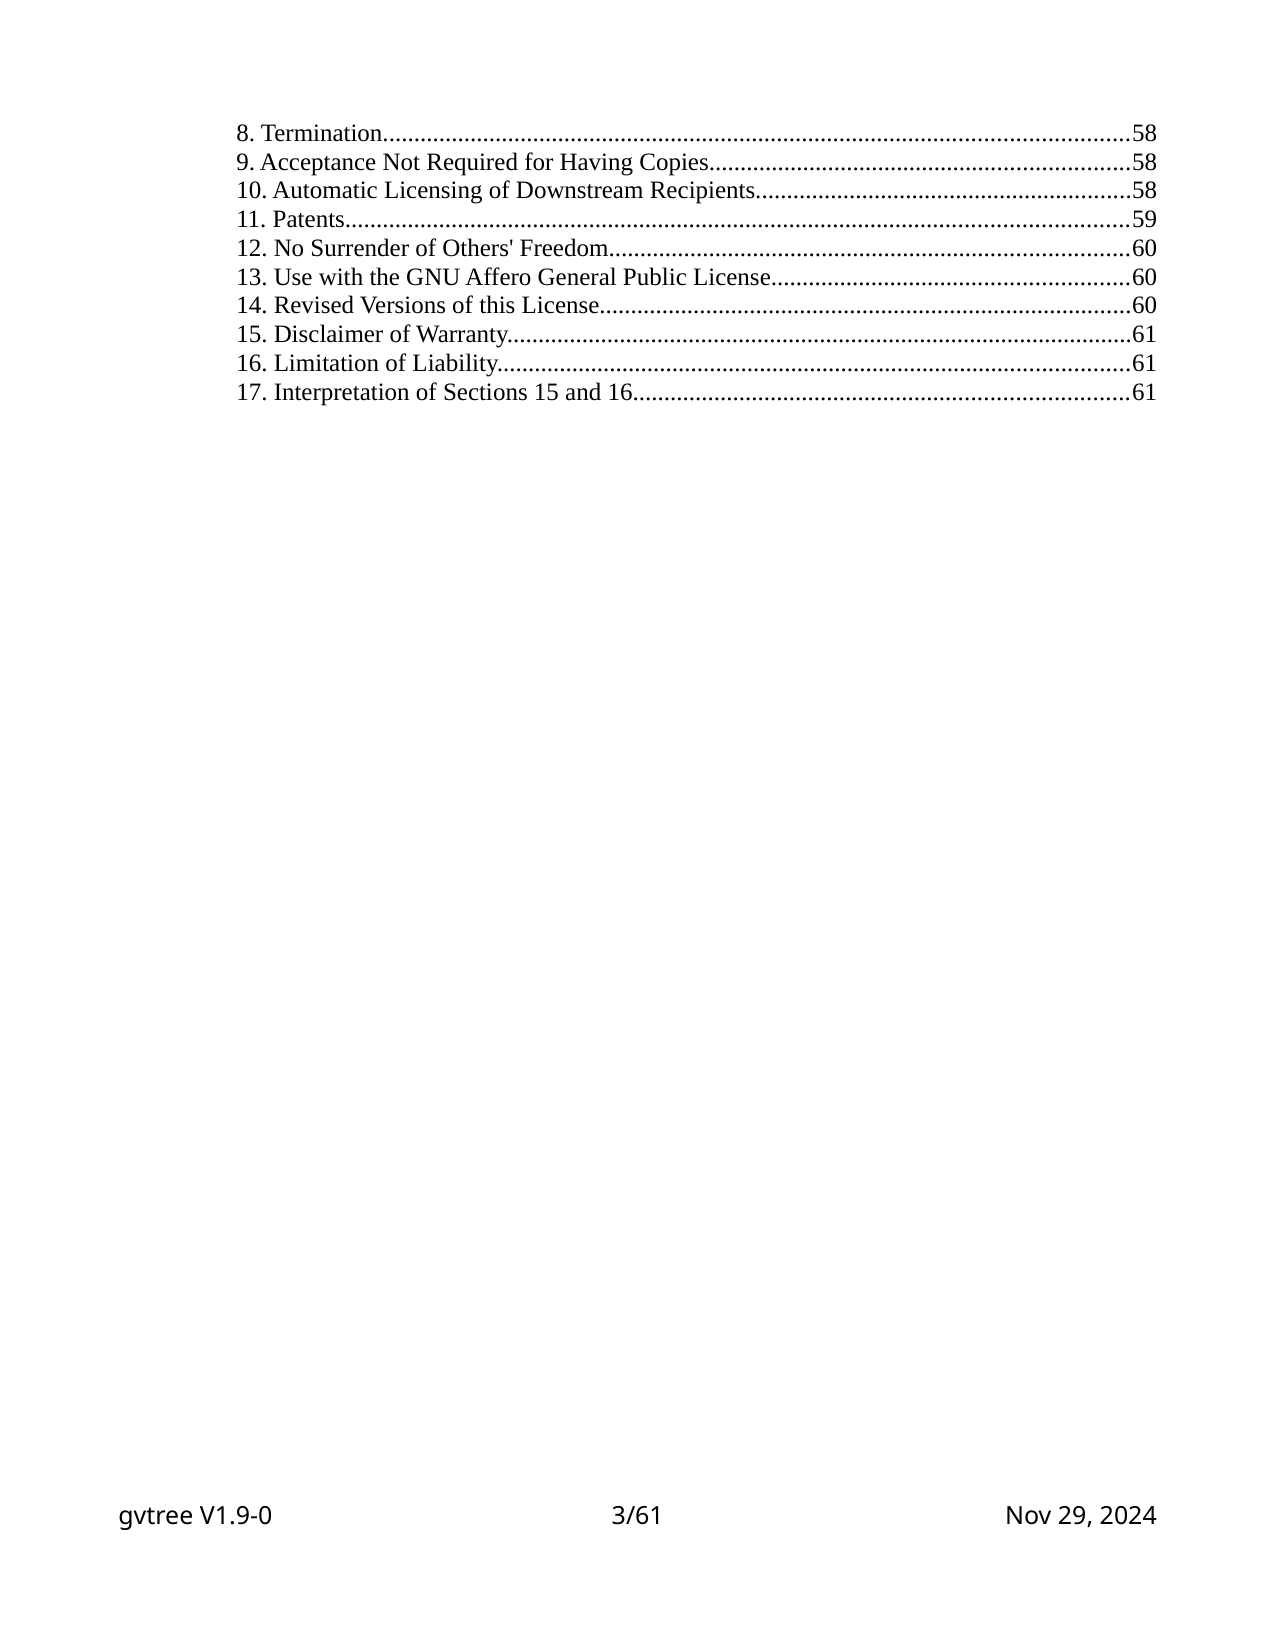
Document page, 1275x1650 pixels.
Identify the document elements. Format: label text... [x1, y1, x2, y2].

text 17. Interpretation of Sections 15 and 16. 61 [236, 377, 1157, 406]
text 12. No Surrender of Others' Freedom. 60 [236, 233, 1157, 262]
text 14. Revised Versions of this License. 60 [236, 291, 1157, 319]
text 13. Use with the GNU Affero General Public License. 60 [236, 262, 1157, 291]
text 11. Patents. 59 [236, 204, 1157, 233]
text 15. Disclaimer of Warranty. 61 [236, 319, 1157, 348]
text 16. Limitation of Liability. 61 [236, 348, 1157, 377]
text 8. Termination. 58 [236, 118, 1157, 147]
text 9. Acceptance Not Required for Having Copies. 58 [236, 147, 1157, 176]
text 10. Automatic Licensing of Downstream Recipients. 58 [236, 176, 1157, 204]
